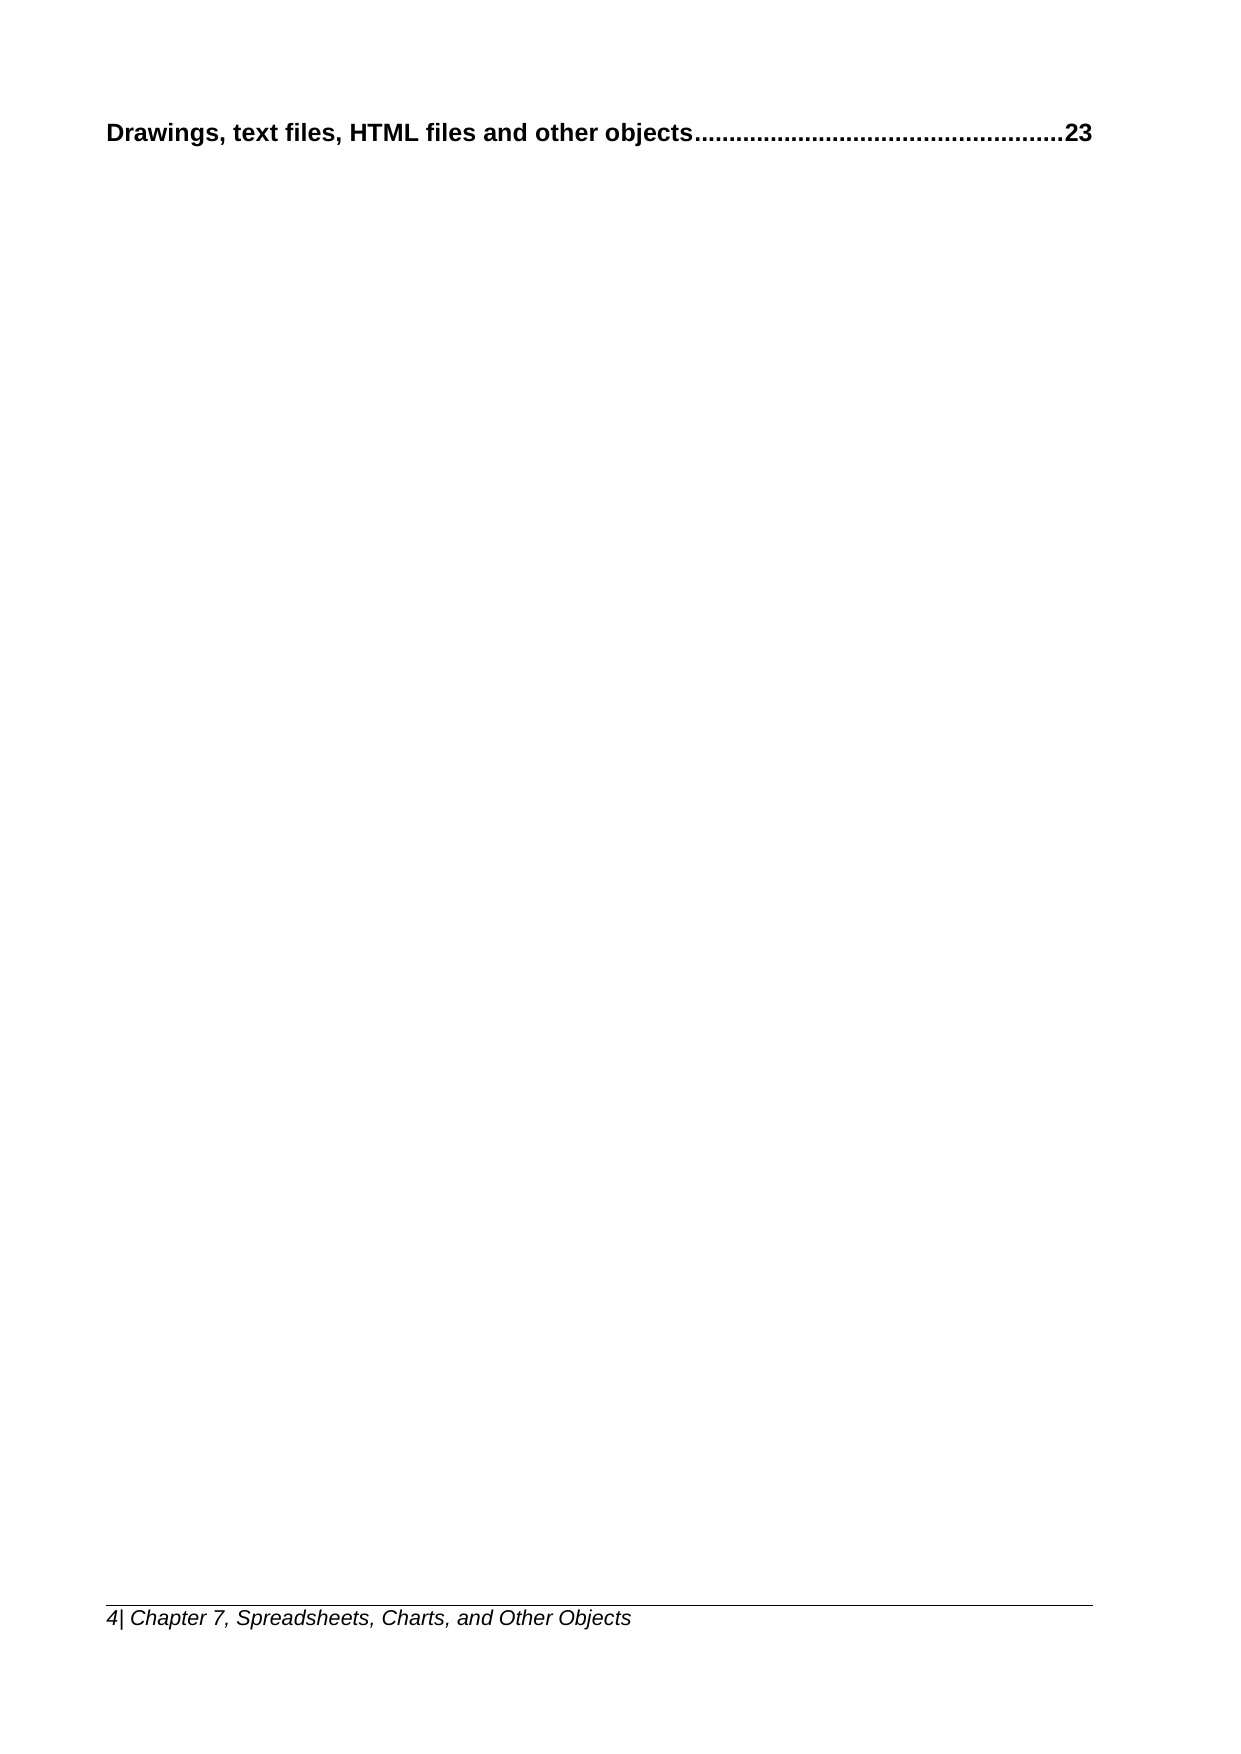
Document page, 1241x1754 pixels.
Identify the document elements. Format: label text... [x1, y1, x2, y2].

text Drawings, text files, HTML files and other objects 23 [106, 118, 1093, 147]
